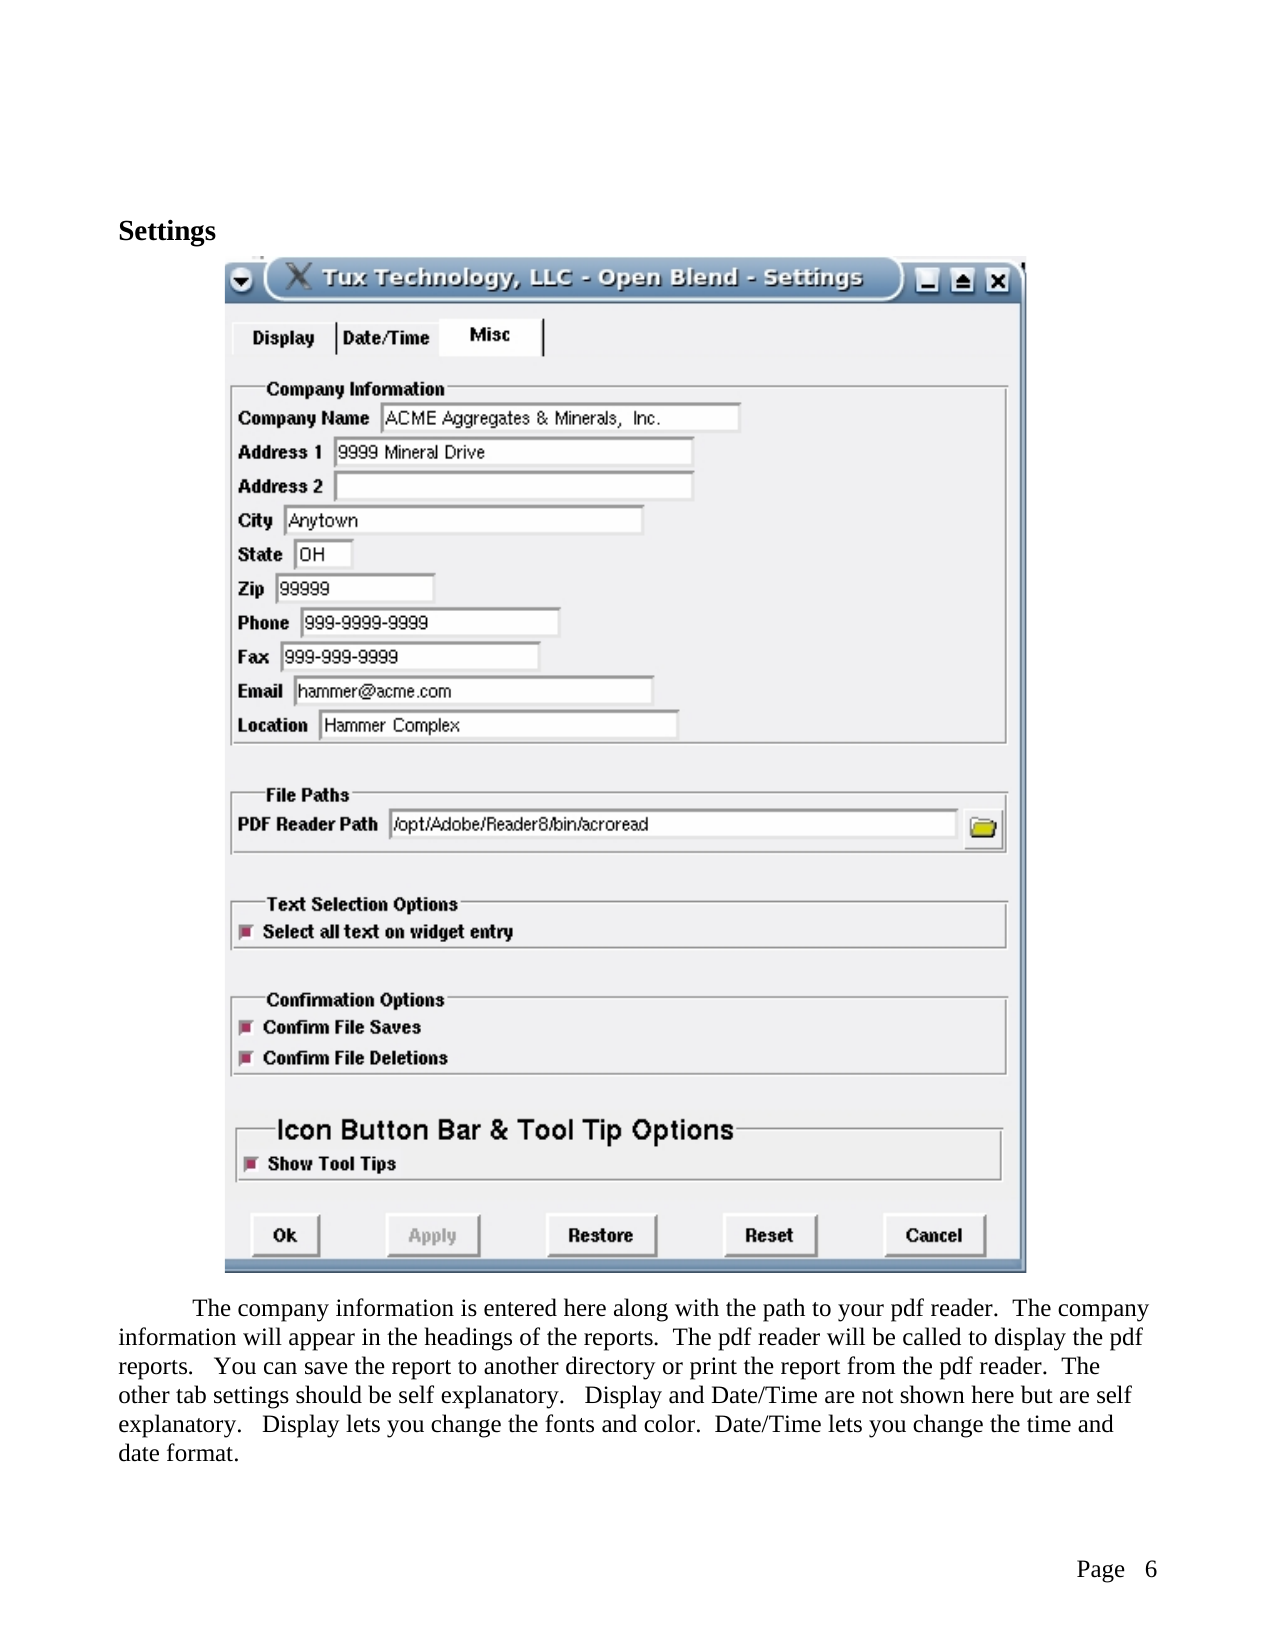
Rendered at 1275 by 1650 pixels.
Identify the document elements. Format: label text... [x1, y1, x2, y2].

text The company information is entered here along with the path to your pdf reader. The company information will appear in the headings of the reports. The pdf reader will be called to display the pdf reports. You can save the report to another directory or print the report from the pdf reader. The other tab settings should be self explanatory. Display and Date/Time are not shown here but are self explanatory. Display lets you change the fonts and color. Date/Time lets you change the time and date format. [118, 1293, 1157, 1467]
text Settings [118, 213, 1157, 246]
picture [224, 256, 1027, 1273]
